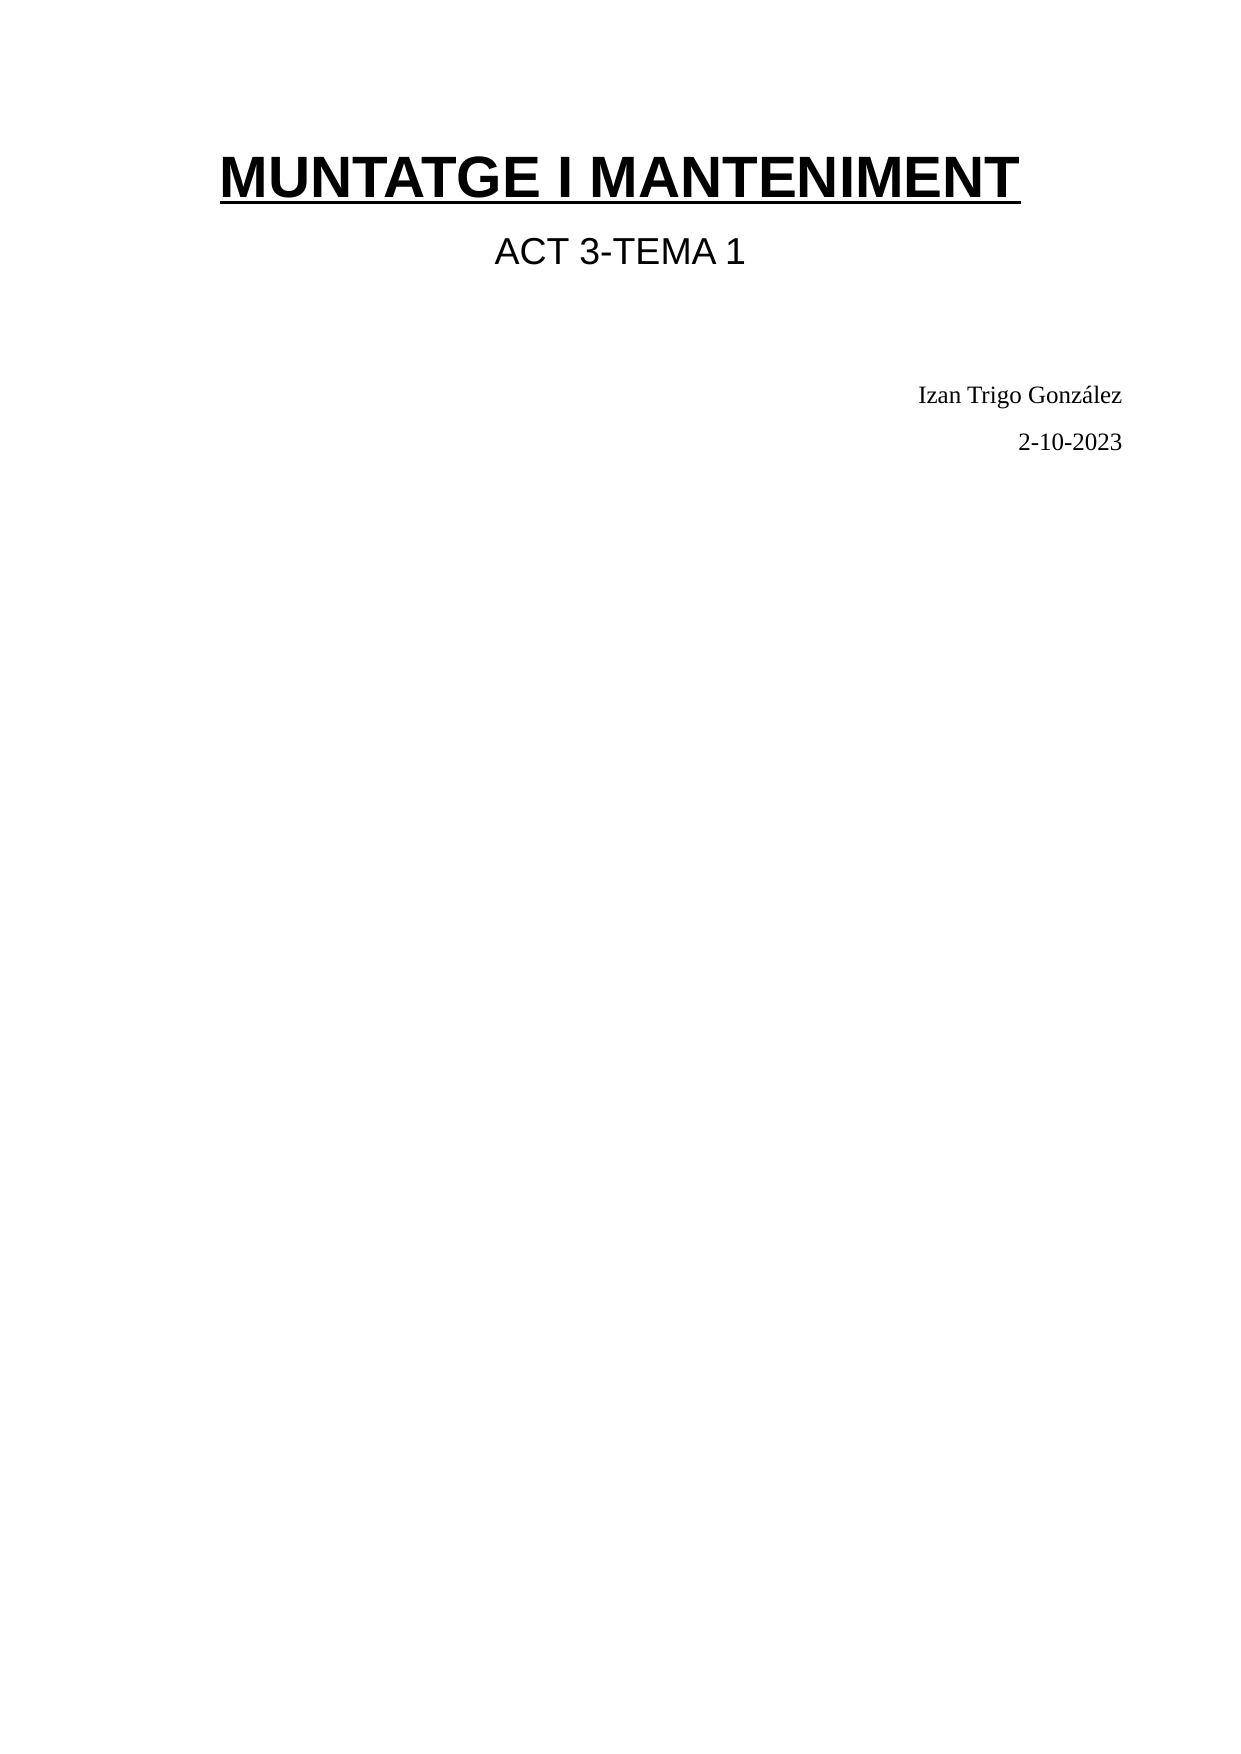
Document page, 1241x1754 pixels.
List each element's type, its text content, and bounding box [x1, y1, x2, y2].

text Izan Trigo González [118, 380, 1122, 408]
subtitle ACT 3-TEMA 1 [118, 229, 1122, 272]
text 2-10-2023 [118, 427, 1122, 489]
title MUNTATGE I MANTENIMENT [118, 143, 1122, 210]
